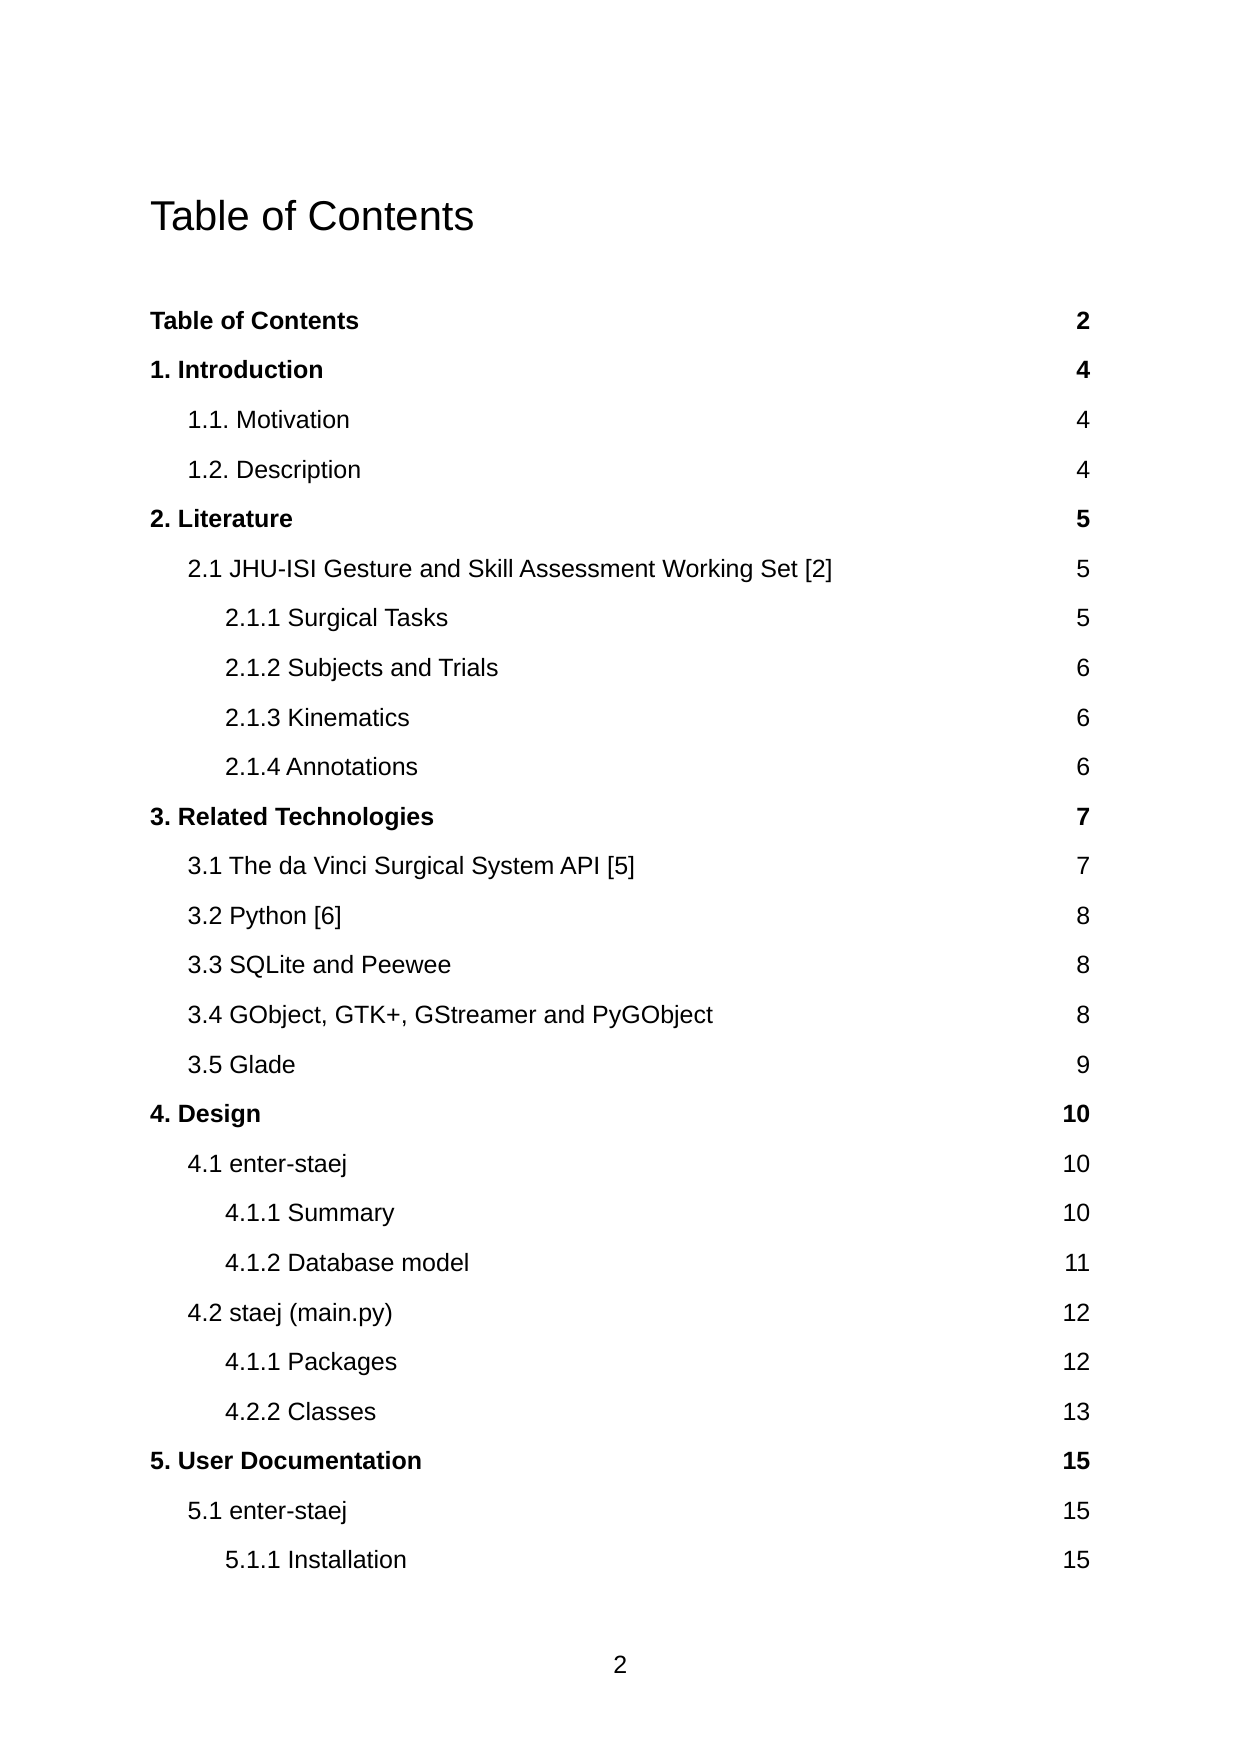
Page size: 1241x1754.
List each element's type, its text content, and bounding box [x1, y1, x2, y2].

text 2. Literature 5 [150, 504, 1090, 533]
text 2.1 JHU-ISI Gesture and Skill Assessment Working Set [2] 5 [187, 554, 1090, 583]
text 4.1.2 Database model 11 [225, 1248, 1090, 1277]
text 1. Introduction 4 [150, 356, 1090, 384]
text 4.1.1 Packages 12 [225, 1347, 1090, 1376]
text 2.1.4 Annotations 6 [225, 752, 1090, 781]
text 3.1 The da Vinci Surgical System API [5] 7 [187, 851, 1090, 880]
text 3. Related Technologies 7 [150, 802, 1090, 831]
text 4.1 enter-staej 10 [187, 1149, 1090, 1178]
text 3.5 Glade 9 [187, 1050, 1090, 1078]
text 5. User Documentation 15 [150, 1446, 1090, 1475]
text 2.1.3 Kinematics 6 [225, 703, 1090, 731]
text 5.1 enter-staej 15 [187, 1496, 1090, 1525]
text 4.1.1 Summary 10 [225, 1198, 1090, 1227]
text 2.1.2 Subjects and Trials 6 [225, 653, 1090, 682]
text 1.1. Motivation 4 [187, 405, 1090, 434]
text 3.3 SQLite and Peewee 8 [187, 951, 1090, 979]
text 4.2.2 Classes 13 [225, 1397, 1090, 1426]
text 4. Design 10 [150, 1099, 1090, 1128]
text 4.2 staej (main.py) 12 [187, 1298, 1090, 1326]
text 1.2. Description 4 [187, 455, 1090, 483]
text Table of Contents 2 [150, 306, 1090, 335]
text 3.2 Python [6] 8 [187, 901, 1090, 930]
text 2.1.1 Surgical Tasks 5 [225, 603, 1090, 632]
text 3.4 GObject, GTK+, GStreamer and PyGObject 8 [187, 1000, 1090, 1029]
text 5.1.1 Installation 15 [225, 1546, 1090, 1574]
subtitle Table of Contents [150, 192, 1090, 239]
